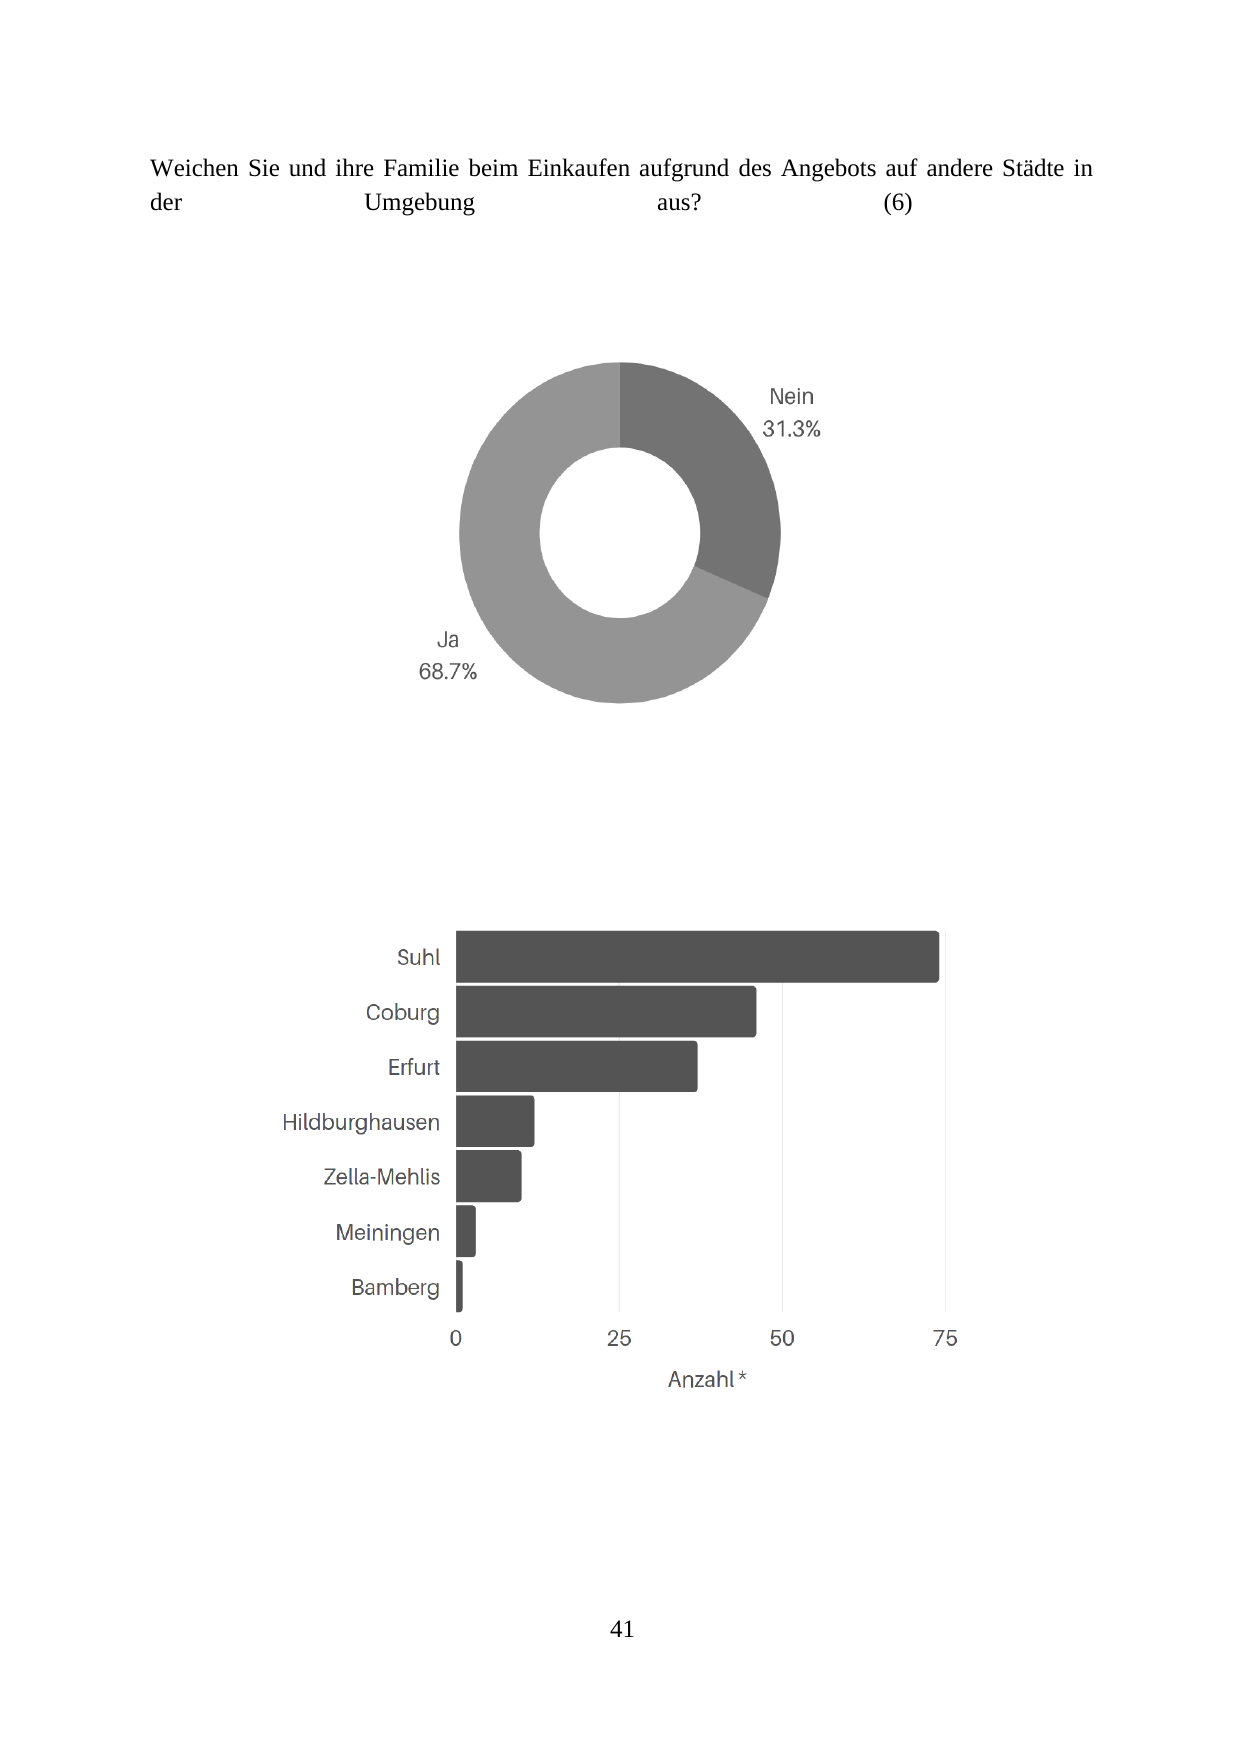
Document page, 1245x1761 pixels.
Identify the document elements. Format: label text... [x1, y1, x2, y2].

picture [263, 326, 975, 751]
text Weichen Sie und ihre Familie beim Einkaufen aufgrund des Angebots auf andere Städte in der Umgebung aus? (6) [150, 153, 1095, 250]
picture [263, 902, 975, 1459]
